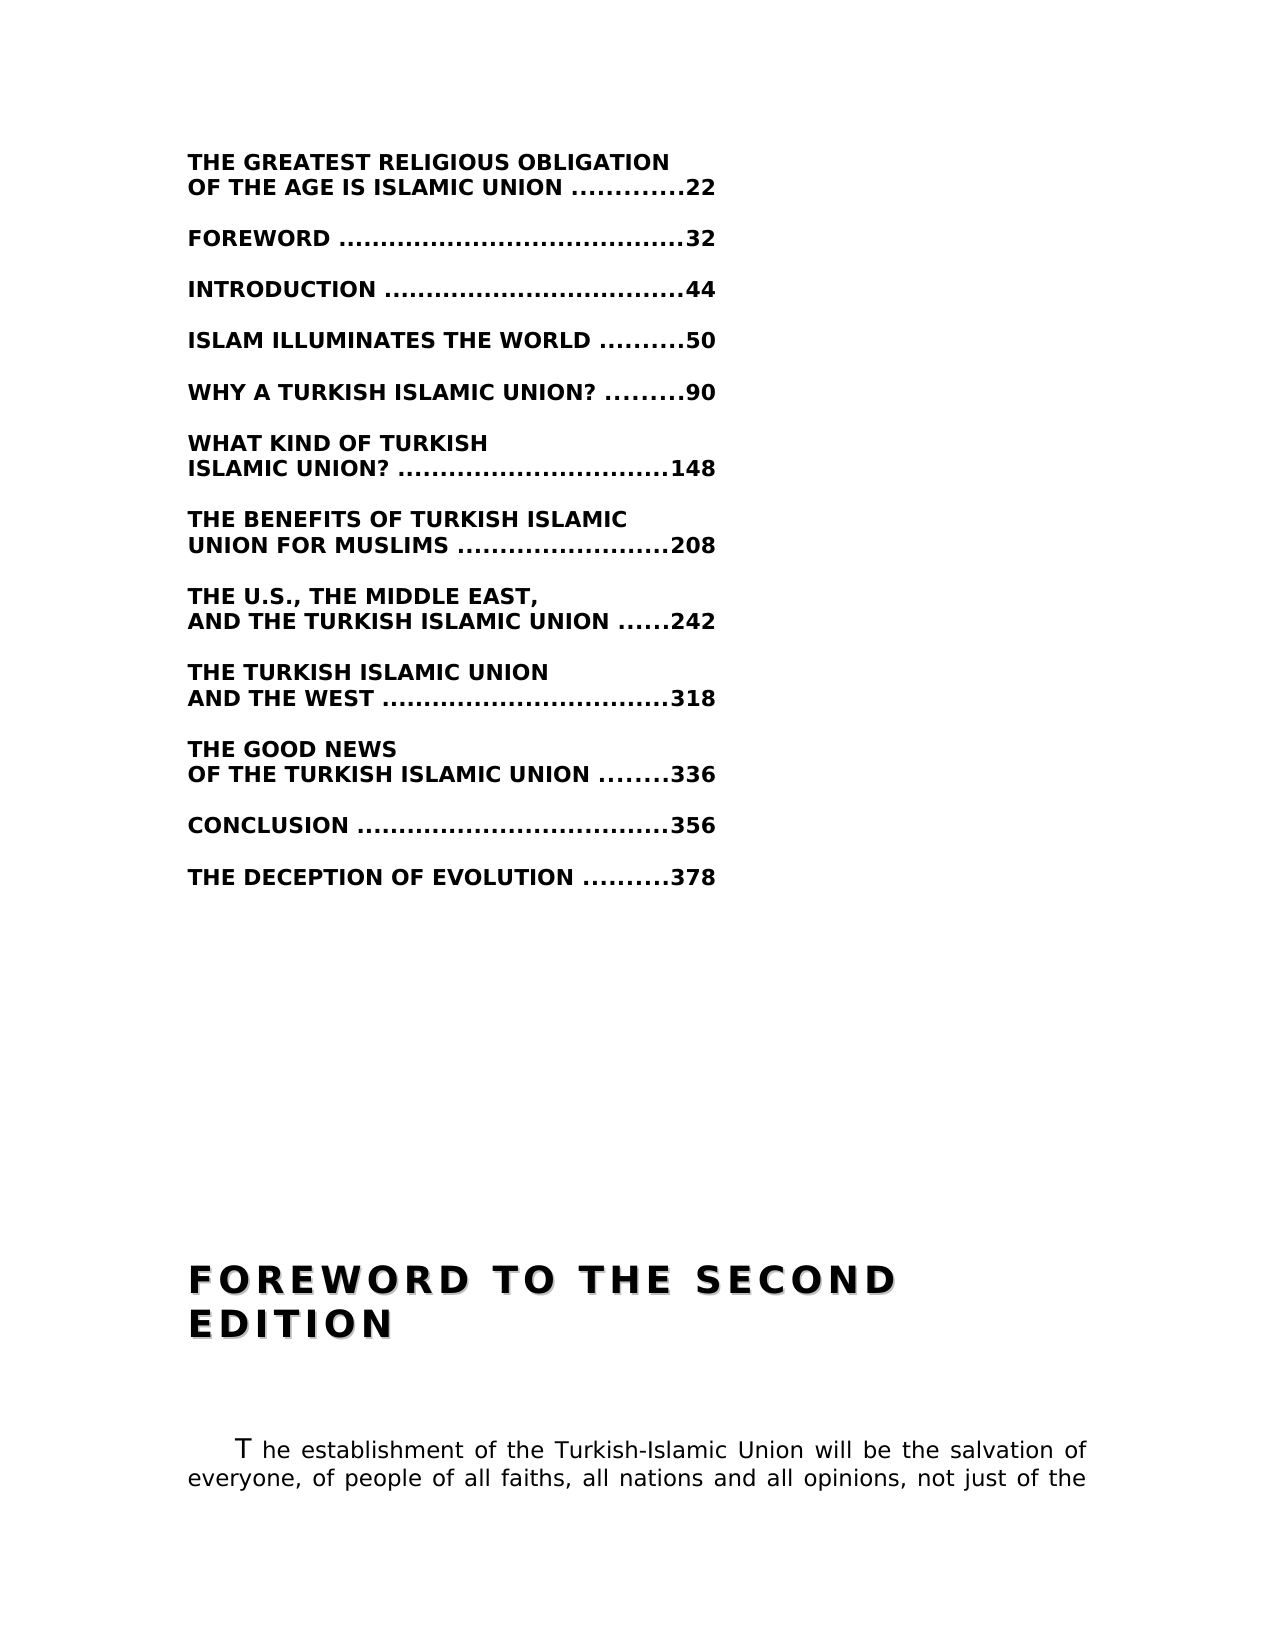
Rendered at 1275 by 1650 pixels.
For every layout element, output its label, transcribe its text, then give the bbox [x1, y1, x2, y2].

text ISLAM ILLUMINATES THE WORLD 50 [187, 329, 1087, 354]
text THE BENEFITS OF TURKISH ISLAMIC [187, 507, 1087, 533]
text THE GOOD NEWS [187, 737, 1087, 762]
text The establishment of the Turkish-Islamic Union will be the salvation of everyone, of people of all faiths, all nations and all opinions, not just of the [187, 1433, 1087, 1492]
text EDITION [187, 1303, 1087, 1346]
text AND THE WEST 318 [187, 686, 1087, 711]
text THE TURKISH ISLAMIC UNION [187, 660, 1087, 686]
text THE GREATEST RELIGIOUS OBLIGATION [187, 150, 1087, 176]
text CONCLUSION 356 [187, 813, 1087, 839]
text AND THE TURKISH ISLAMIC UNION 242 [187, 609, 1087, 635]
text THE U.S., THE MIDDLE EAST, [187, 584, 1087, 609]
text INTRODUCTION 44 [187, 278, 1087, 303]
text UNION FOR MUSLIMS 208 [187, 533, 1087, 558]
text OF THE AGE IS ISLAMIC UNION 22 [187, 176, 1087, 201]
text OF THE TURKISH ISLAMIC UNION 336 [187, 762, 1087, 788]
text FOREWORD TO THE SECOND [187, 1259, 1087, 1303]
text WHY A TURKISH ISLAMIC UNION? 90 [187, 380, 1087, 405]
text THE DECEPTION OF EVOLUTION 378 [187, 864, 1087, 890]
text WHAT KIND OF TURKISH [187, 431, 1087, 456]
text ISLAMIC UNION? 148 [187, 456, 1087, 482]
text FOREWORD 32 [187, 227, 1087, 252]
